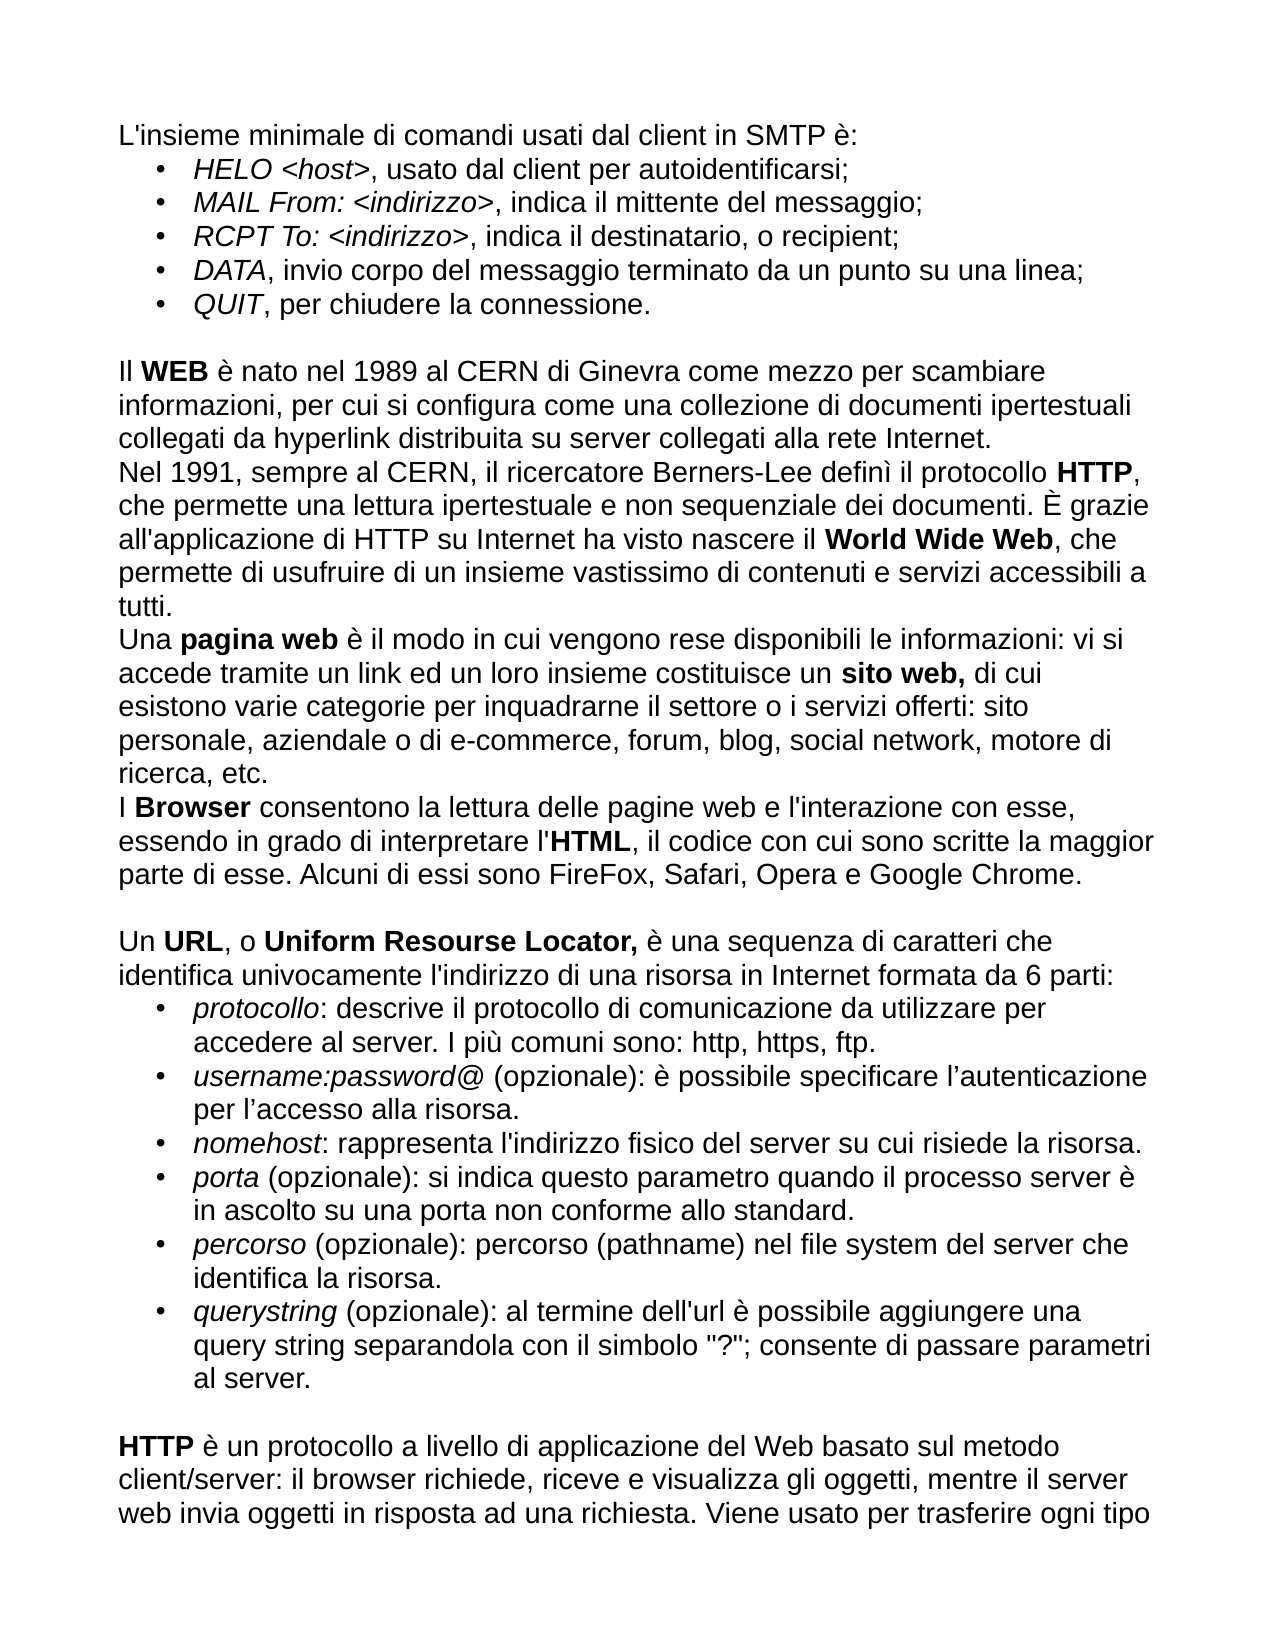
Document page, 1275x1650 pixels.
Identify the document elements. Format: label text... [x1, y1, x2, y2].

list DATA, invio corpo del messaggio terminato da un punto su una linea; [156, 253, 1157, 287]
list nomehost: rappresenta l'indirizzo fisico del server su cui risiede la risorsa. [156, 1126, 1157, 1159]
list QUIT, per chiudere la connessione. [156, 287, 1157, 320]
text HTTP è un protocollo a livello di applicazione del Web basato sul metodo client/server: il browser richiede, riceve e visualizza gli oggetti, mentre il server web invia oggetti in risposta ad una richiesta. Viene usato per trasferire ogni tipo [118, 1428, 1157, 1529]
list protocollo: descrive il protocollo di comunicazione da utilizzare per accedere al server. I più comuni sono: http, https, ftp. [156, 991, 1157, 1058]
text Il WEB è nato nel 1989 al CERN di Ginevra come mezzo per scambiare informazioni, per cui si configura come una collezione di documenti ipertestuali collegati da hyperlink distribuita su server collegati alla rete Internet. [118, 354, 1157, 454]
text Una pagina web è il modo in cui vengono rese disponibili le informazioni: vi si accede tramite un link ed un loro insieme costituisce un sito web, di cui esistono varie categorie per inquadrarne il settore o i servizi offerti: sito personale, aziendale o di e-commerce, forum, blog, social network, motore di ricerca, etc. [118, 622, 1157, 790]
list HELO <host>, usato dal client per autoidentificarsi; [156, 152, 1157, 185]
list username:password@ (opzionale): è possibile specificare l’autenticazione per l’accesso alla risorsa. [156, 1058, 1157, 1126]
list porta (opzionale): si indica questo parametro quando il processo server è in ascolto su una porta non conforme allo standard. [156, 1159, 1157, 1227]
list RCPT To: <indirizzo>, indica il destinatario, o recipient; [156, 219, 1157, 253]
text L'insieme minimale di comandi usati dal client in SMTP è: [118, 118, 1157, 152]
list percorso (opzionale): percorso (pathname) nel file system del server che identifica la risorsa. [156, 1227, 1157, 1294]
list MAIL From: <indirizzo>, indica il mittente del messaggio; [156, 185, 1157, 219]
text Un URL, o Uniform Resourse Locator, è una sequenza di caratteri che identifica univocamente l'indirizzo di una risorsa in Internet formata da 6 parti: [118, 924, 1157, 991]
text I Browser consentono la lettura delle pagine web e l'interazione con esse, essendo in grado di interpretare l'HTML, il codice con cui sono scritte la maggior parte di esse. Alcuni di essi sono FireFox, Safari, Opera e Google Chrome. [118, 790, 1157, 891]
text Nel 1991, sempre al CERN, il ricercatore Berners-Lee definì il protocollo HTTP, che permette una lettura ipertestuale e non sequenziale dei documenti. È grazie all'applicazione di HTTP su Internet ha visto nascere il World Wide Web, che permette di usufruire di un insieme vastissimo di contenuti e servizi accessibili a tutti. [118, 454, 1157, 622]
list querystring (opzionale): al termine dell'url è possibile aggiungere una query string separandola con il simbolo "?"; consente di passare parametri al server. [156, 1294, 1157, 1395]
